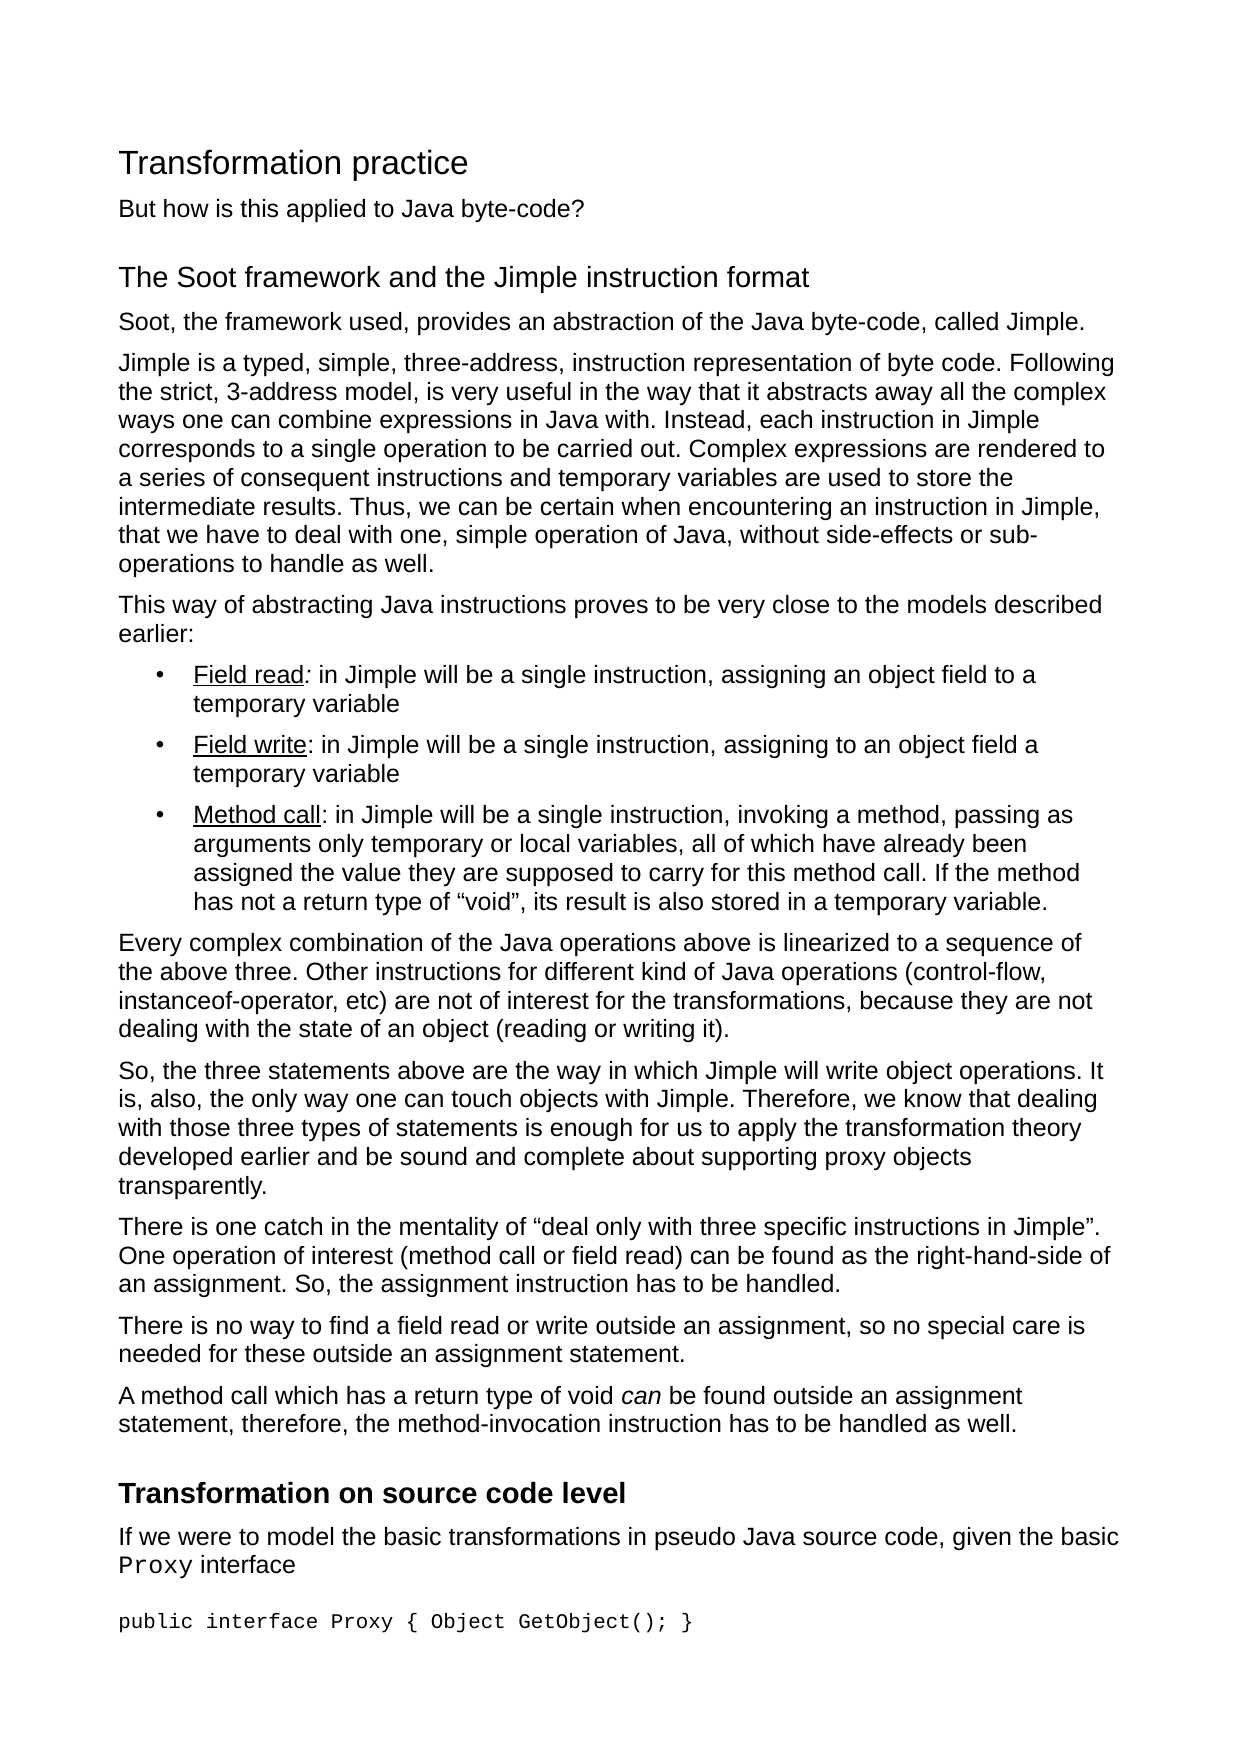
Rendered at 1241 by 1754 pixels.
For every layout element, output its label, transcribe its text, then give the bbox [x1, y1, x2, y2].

subtitle The Soot framework and the Jimple instruction format [118, 261, 1122, 294]
text If we were to model the basic transformations in pseudo Java source code, given the basic Proxy interface [118, 1522, 1122, 1581]
list Field write: in Jimple will be a single instruction, assigning to an object field a temporary variable [156, 730, 1122, 788]
text There is one catch in the mentality of “deal only with three specific instructions in Jimple”. One operation of interest (method call or field read) can be found as the right-hand-side of an assignment. So, the assignment instruction has to be handled. [118, 1212, 1122, 1298]
list Field read: in Jimple will be a single instruction, assigning an object field to a temporary variable [156, 660, 1122, 718]
text But how is this applied to Java byte-code? [118, 194, 1122, 223]
text So, the three statements above are the way in which Jimple will write object operations. It is, also, the only way one can touch objects with Jimple. Therefore, we know that dealing with those three types of statements is enough for us to apply the transformation theory developed earlier and be sound and complete about supporting proxy objects transparently. [118, 1056, 1122, 1199]
text A method call which has a return type of void can be found outside an assignment statement, therefore, the method-invocation instruction has to be handled as well. [118, 1381, 1122, 1438]
text public interface Proxy { Object GetObject(); } [118, 1612, 1122, 1635]
text Soot, the framework used, provides an abstraction of the Java byte-code, called Jimple. [118, 307, 1122, 335]
subtitle Transformation practice [118, 143, 1122, 182]
text Jimple is a typed, simple, three-address, instruction representation of byte code. Following the strict, 3-address model, is very useful in the way that it abstracts away all the complex ways one can combine expressions in Java with. Instead, each instruction in Jimple corresponds to a single operation to be carried out. Complex expressions are rendered to a series of consequent instructions and temporary variables are used to store the intermediate results. Thus, we can be certain when encountering an instruction in Jimple, that we have to deal with one, simple operation of Java, without side-effects or sub-operations to handle as well. [118, 348, 1122, 578]
subtitle Transformation on source code level [118, 1476, 1122, 1509]
list Method call: in Jimple will be a single instruction, invoking a method, passing as arguments only temporary or local variables, all of which have already been assigned the value they are supposed to carry for this method call. If the method has not a return type of “void”, its result is also stored in a temporary variable. [156, 801, 1122, 916]
text Every complex combination of the Java operations above is linearized to a sequence of the above three. Other instructions for different kind of Java operations (control-flow, instanceof-operator, etc) are not of interest for the transformations, because they are not dealing with the state of an object (reading or writing it). [118, 928, 1122, 1043]
text This way of abstracting Java instructions proves to be very close to the models described earlier: [118, 590, 1122, 648]
text There is no way to find a field read or write outside an assignment, so no special care is needed for these outside an assignment statement. [118, 1311, 1122, 1368]
